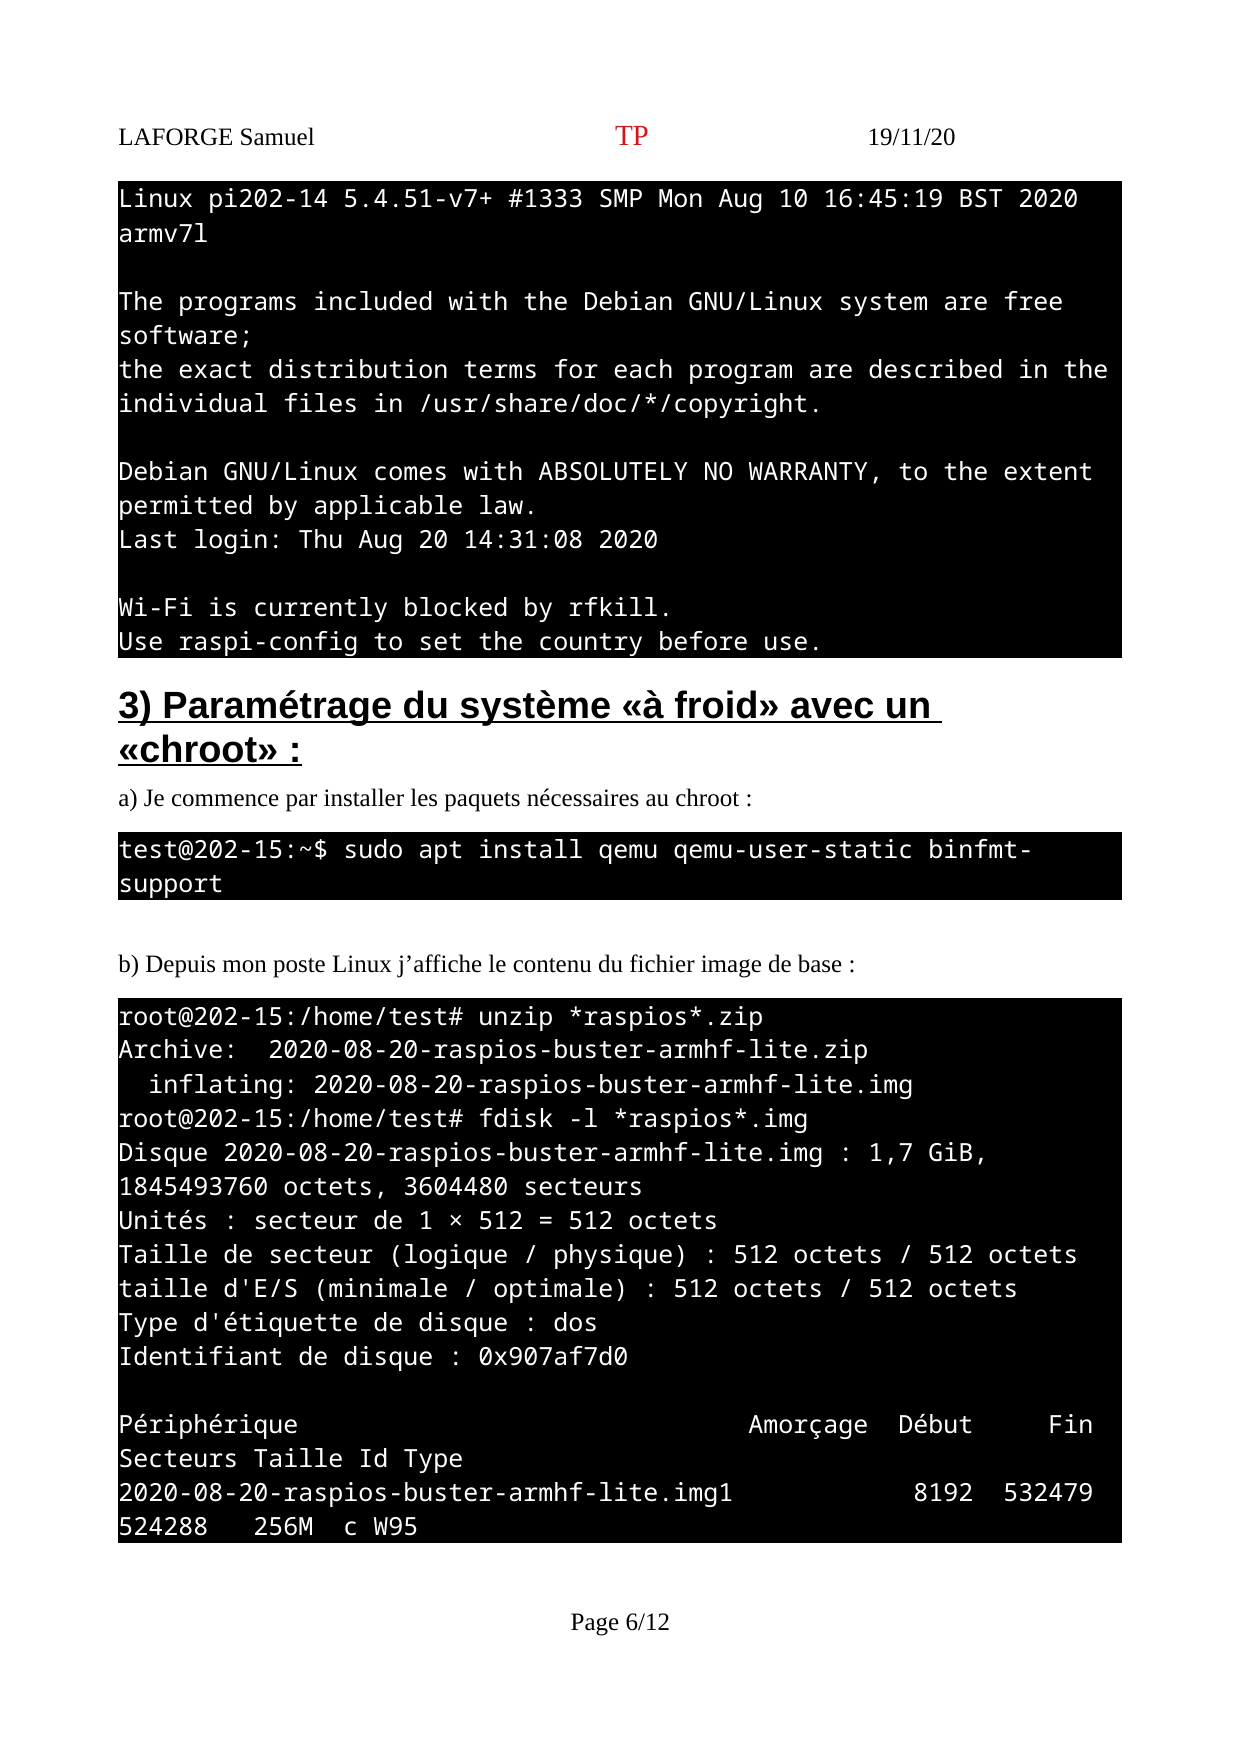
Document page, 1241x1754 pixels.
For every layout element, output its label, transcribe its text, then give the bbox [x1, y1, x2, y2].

text Archive: 2020-08-20-raspios-buster-armhf-lite.zip [118, 1032, 1122, 1066]
text Wi-Fi is currently blocked by rfkill. [118, 590, 1122, 624]
text Use raspi-config to set the country before use. [118, 624, 1122, 658]
text taille d'E/S (minimale / optimale) : 512 octets / 512 octets [118, 1271, 1122, 1305]
text permitted by applicable law. [118, 488, 1122, 522]
text the exact distribution terms for each program are described in the [118, 351, 1122, 386]
text Unités : secteur de 1 × 512 = 512 octets [118, 1202, 1122, 1237]
text Last login: Thu Aug 20 14:31:08 2020 [118, 522, 1122, 556]
text Disque 2020-08-20-raspios-buster-armhf-lite.img : 1,7 GiB, 1845493760 octets, 3604480 secteurs [118, 1134, 1122, 1202]
text root@202-15:/home/test# unzip *raspios*.zip [118, 998, 1122, 1032]
text 2020-08-20-raspios-buster-armhf-lite.img1 8192 532479 524288 256M c W95 [118, 1475, 1122, 1543]
text individual files in /usr/share/doc/*/copyright. [118, 386, 1122, 419]
text a) Je commence par installer les paquets nécessaires au chroot : [118, 783, 1122, 812]
text b) Depuis mon poste Linux j’affiche le contenu du fichier image de base : [118, 949, 1122, 978]
text Taille de secteur (logique / physique) : 512 octets / 512 octets [118, 1237, 1122, 1271]
text Debian GNU/Linux comes with ABSOLUTELY NO WARRANTY, to the extent [118, 454, 1122, 488]
text Identifiant de disque : 0x907af7d0 [118, 1339, 1122, 1373]
text test@202-15:~$ sudo apt install qemu qemu-user-static binfmt-support [118, 832, 1122, 900]
text The programs included with the Debian GNU/Linux system are free software; [118, 283, 1122, 351]
text Type d'étiquette de disque : dos [118, 1305, 1122, 1339]
text root@202-15:/home/test# fdisk -l *raspios*.img [118, 1100, 1122, 1134]
text Linux pi202-14 5.4.51-v7+ #1333 SMP Mon Aug 10 16:45:19 BST 2020 armv7l [118, 181, 1122, 249]
text inflating: 2020-08-20-raspios-buster-armhf-lite.img [118, 1066, 1122, 1100]
text Périphérique Amorçage Début Fin Secteurs Taille Id Type [118, 1407, 1122, 1475]
subtitle 3) Paramétrage du système «à froid» avec un «chroot» : [118, 683, 1122, 770]
